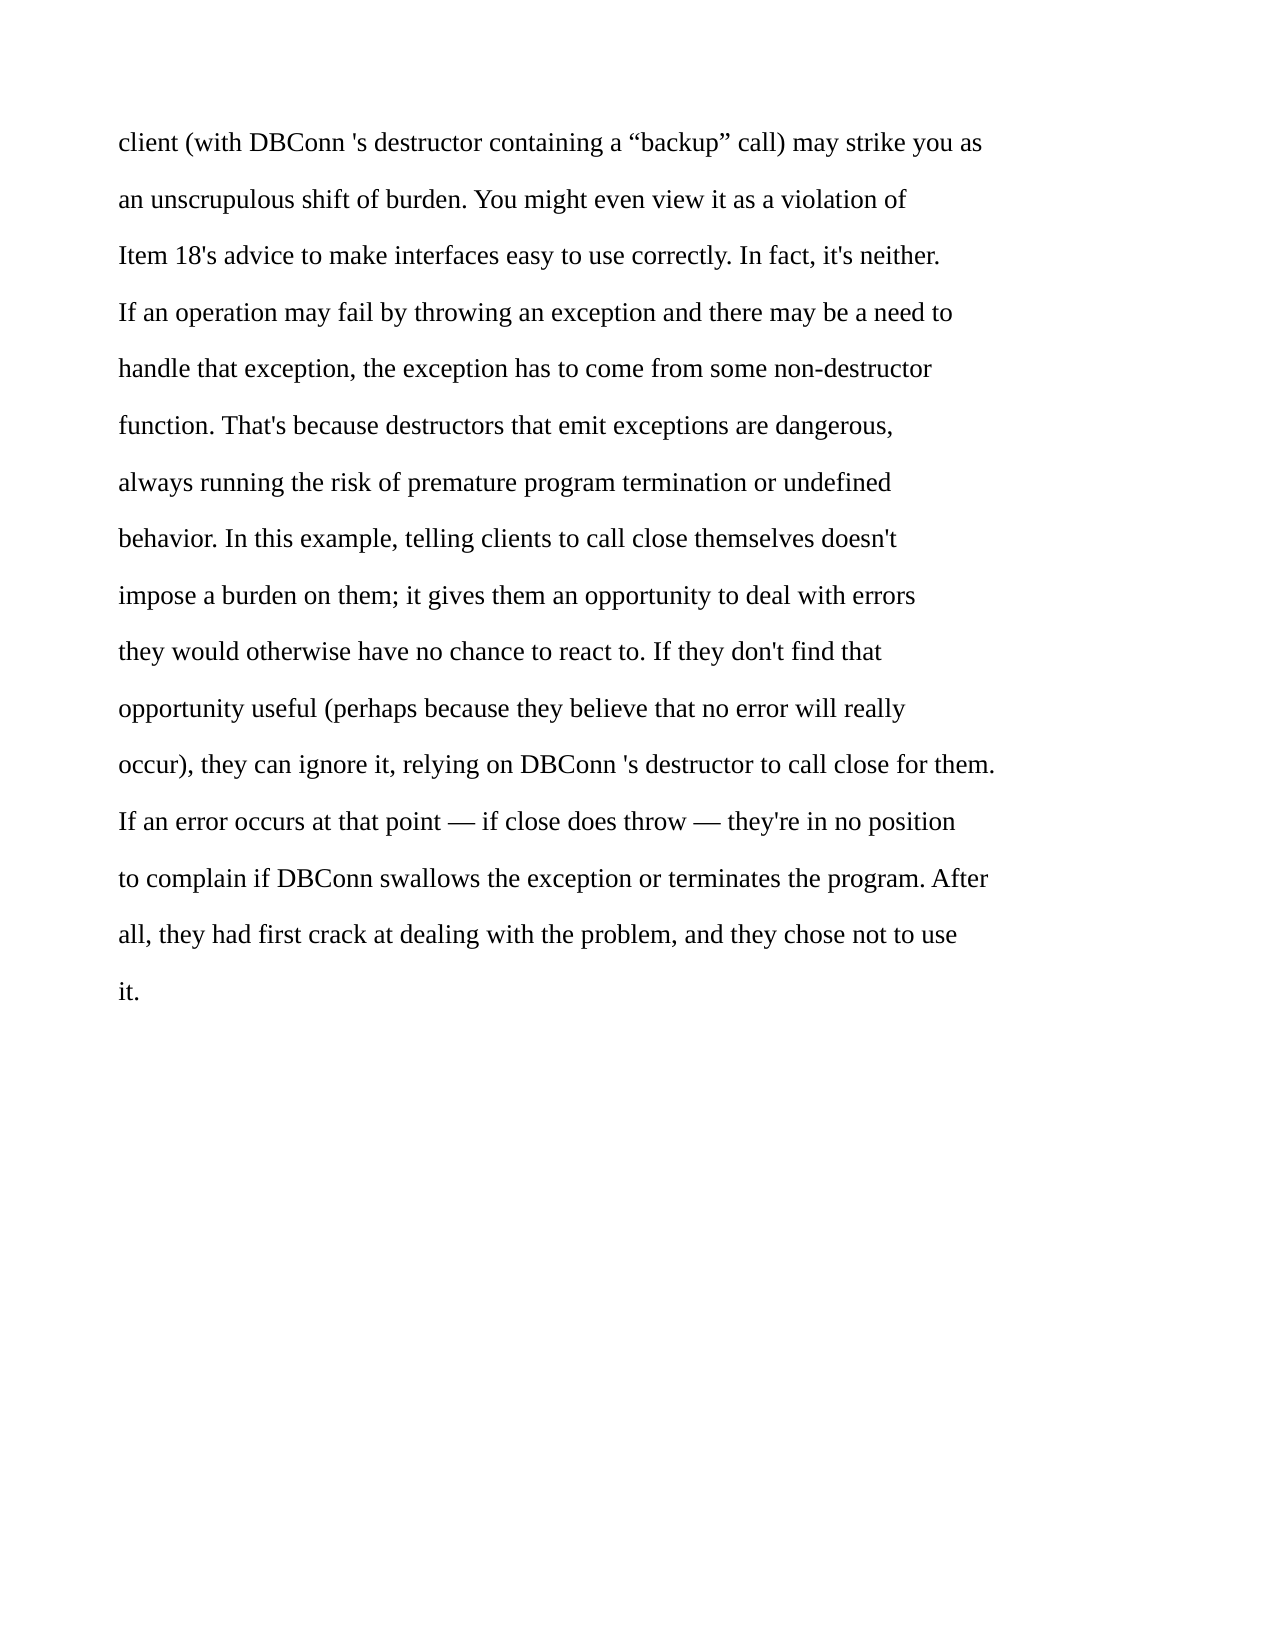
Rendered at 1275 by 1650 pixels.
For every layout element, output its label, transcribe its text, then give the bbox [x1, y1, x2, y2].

text If an operation may fail by throwing an exception and there may be a need to [118, 288, 1157, 330]
text all, they had first crack at dealing with the problem, and they chose not to use [118, 910, 1157, 952]
text to complain if DBConn swallows the exception or terminates the program. After [118, 853, 1157, 895]
text If an error occurs at that point — if close does throw — they're in no position [118, 797, 1157, 839]
text impose a burden on them; it gives them an opportunity to deal with errors [118, 571, 1157, 613]
text an unscrupulous shift of burden. You might even view it as a violation of [118, 175, 1157, 217]
text handle that exception, the exception has to come from some non-destructor [118, 344, 1157, 386]
text client (with DBConn 's destructor containing a “backup” call) may strike you as [118, 118, 1157, 160]
text always running the risk of premature program termination or undefined [118, 457, 1157, 499]
text it. [118, 967, 1157, 1008]
text behavior. In this example, telling clients to call close themselves doesn't [118, 514, 1157, 556]
text they would otherwise have no chance to react to. If they don't find that [118, 627, 1157, 669]
text Item 18's advice to make interfaces easy to use correctly. In fact, it's neither. [118, 231, 1157, 273]
text opportunity useful (perhaps because they believe that no error will really [118, 684, 1157, 726]
text function. That's because destructors that emit exceptions are dangerous, [118, 401, 1157, 443]
text occur), they can ignore it, relying on DBConn 's destructor to call close for them. [118, 740, 1157, 782]
